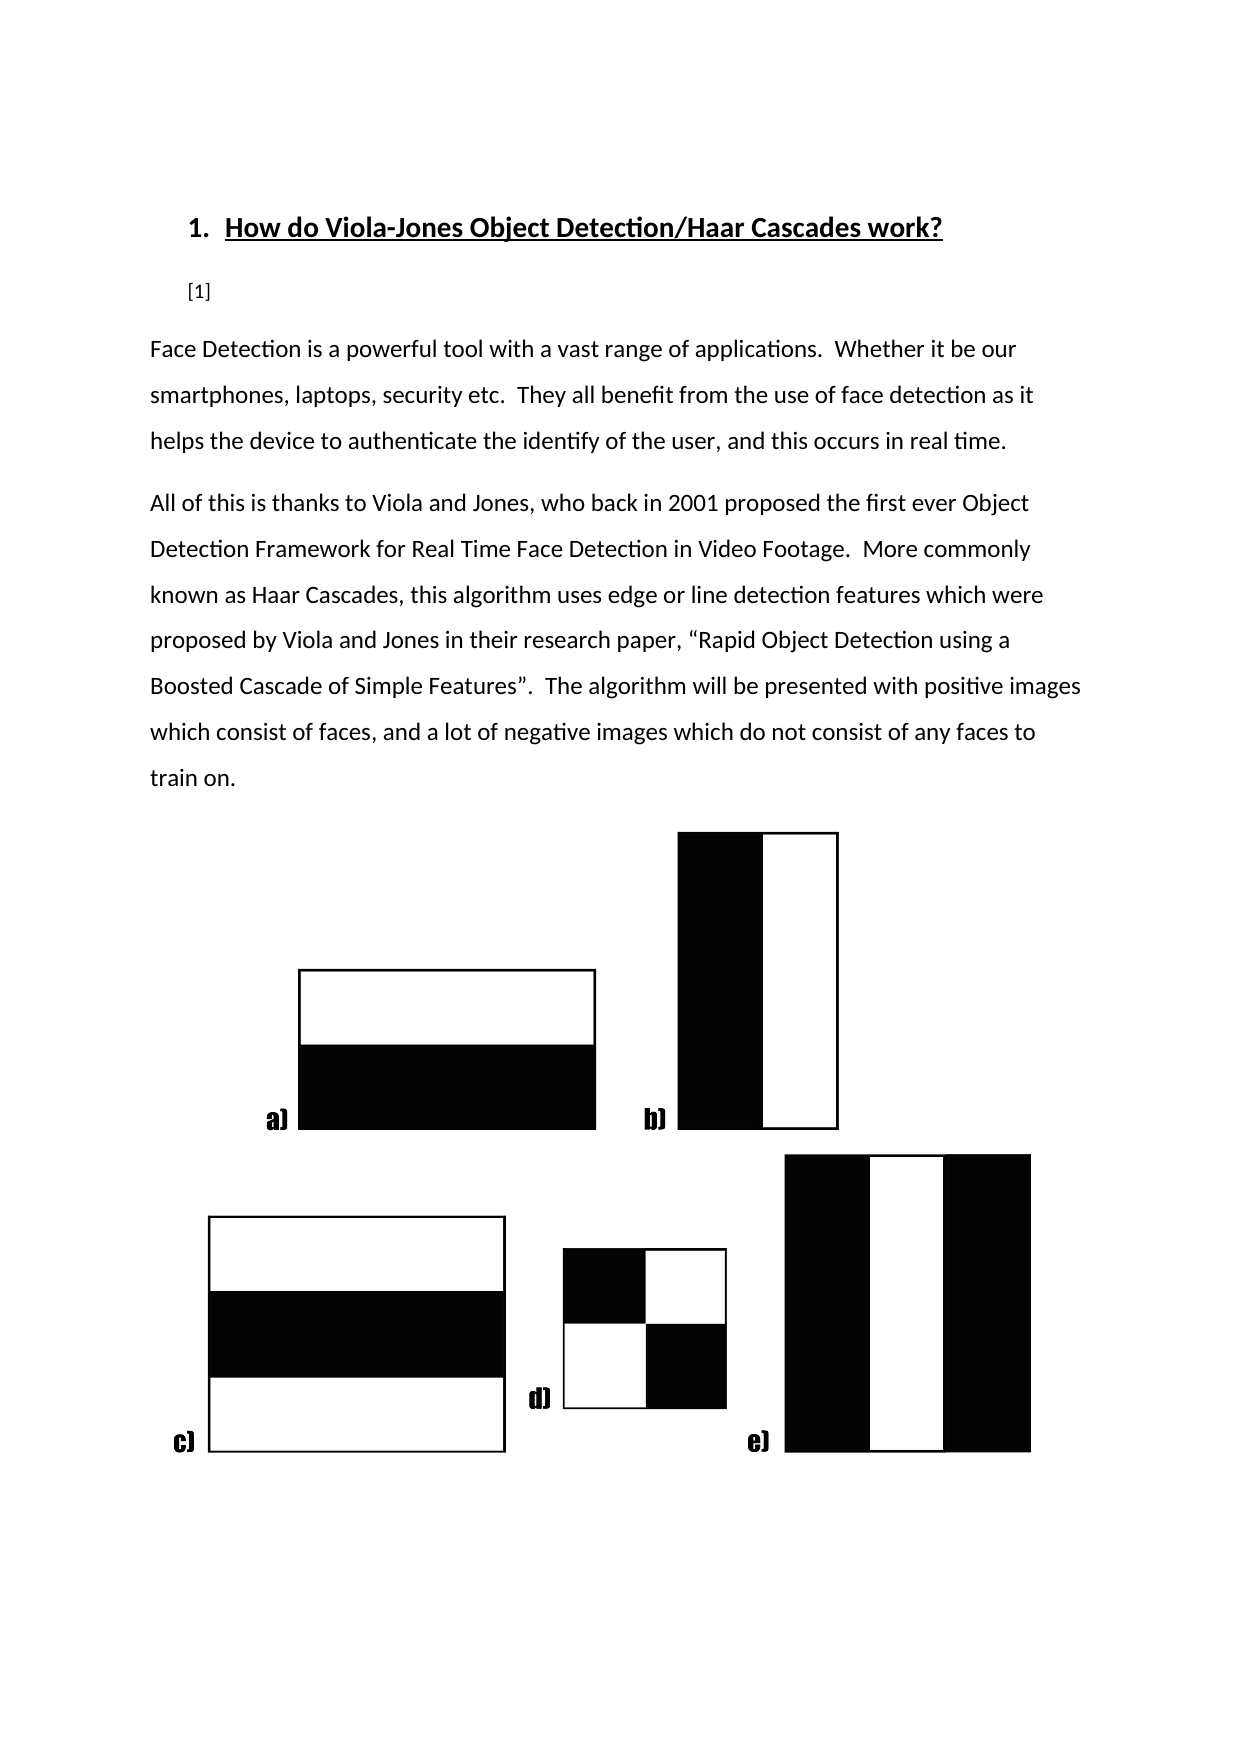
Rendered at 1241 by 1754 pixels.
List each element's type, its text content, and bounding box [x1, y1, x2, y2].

text Face Detection is a powerful tool with a vast range of applications. Whether it be our smartphones, laptops, security etc. They all benefit from the use of face detection as it helps the device to authenticate the identify of the user, and this occurs in real time. [150, 333, 1090, 456]
text [1] [187, 279, 1090, 304]
text Fig: 1: A sample of Haar features used in the original paper by Viola & Jones [150, 1506, 1090, 1534]
text All of this is thanks to Viola and Jones, who back in 2001 proposed the first ever Object Detection Framework for Real Time Face Detection in Video Footage. More commonly known as Haar Cascades, this algorithm uses edge or line detection features which were proposed by Viola and Jones in their research paper, “Rapid Object Detection using a Boosted Cascade of Simple Features”. The algorithm will be presented with positive images which consist of faces, and a lot of negative images which do not consist of any faces to train on. [150, 487, 1090, 792]
list How do Viola-Jones Object Detection/Haar Cascades work? [187, 209, 1090, 244]
